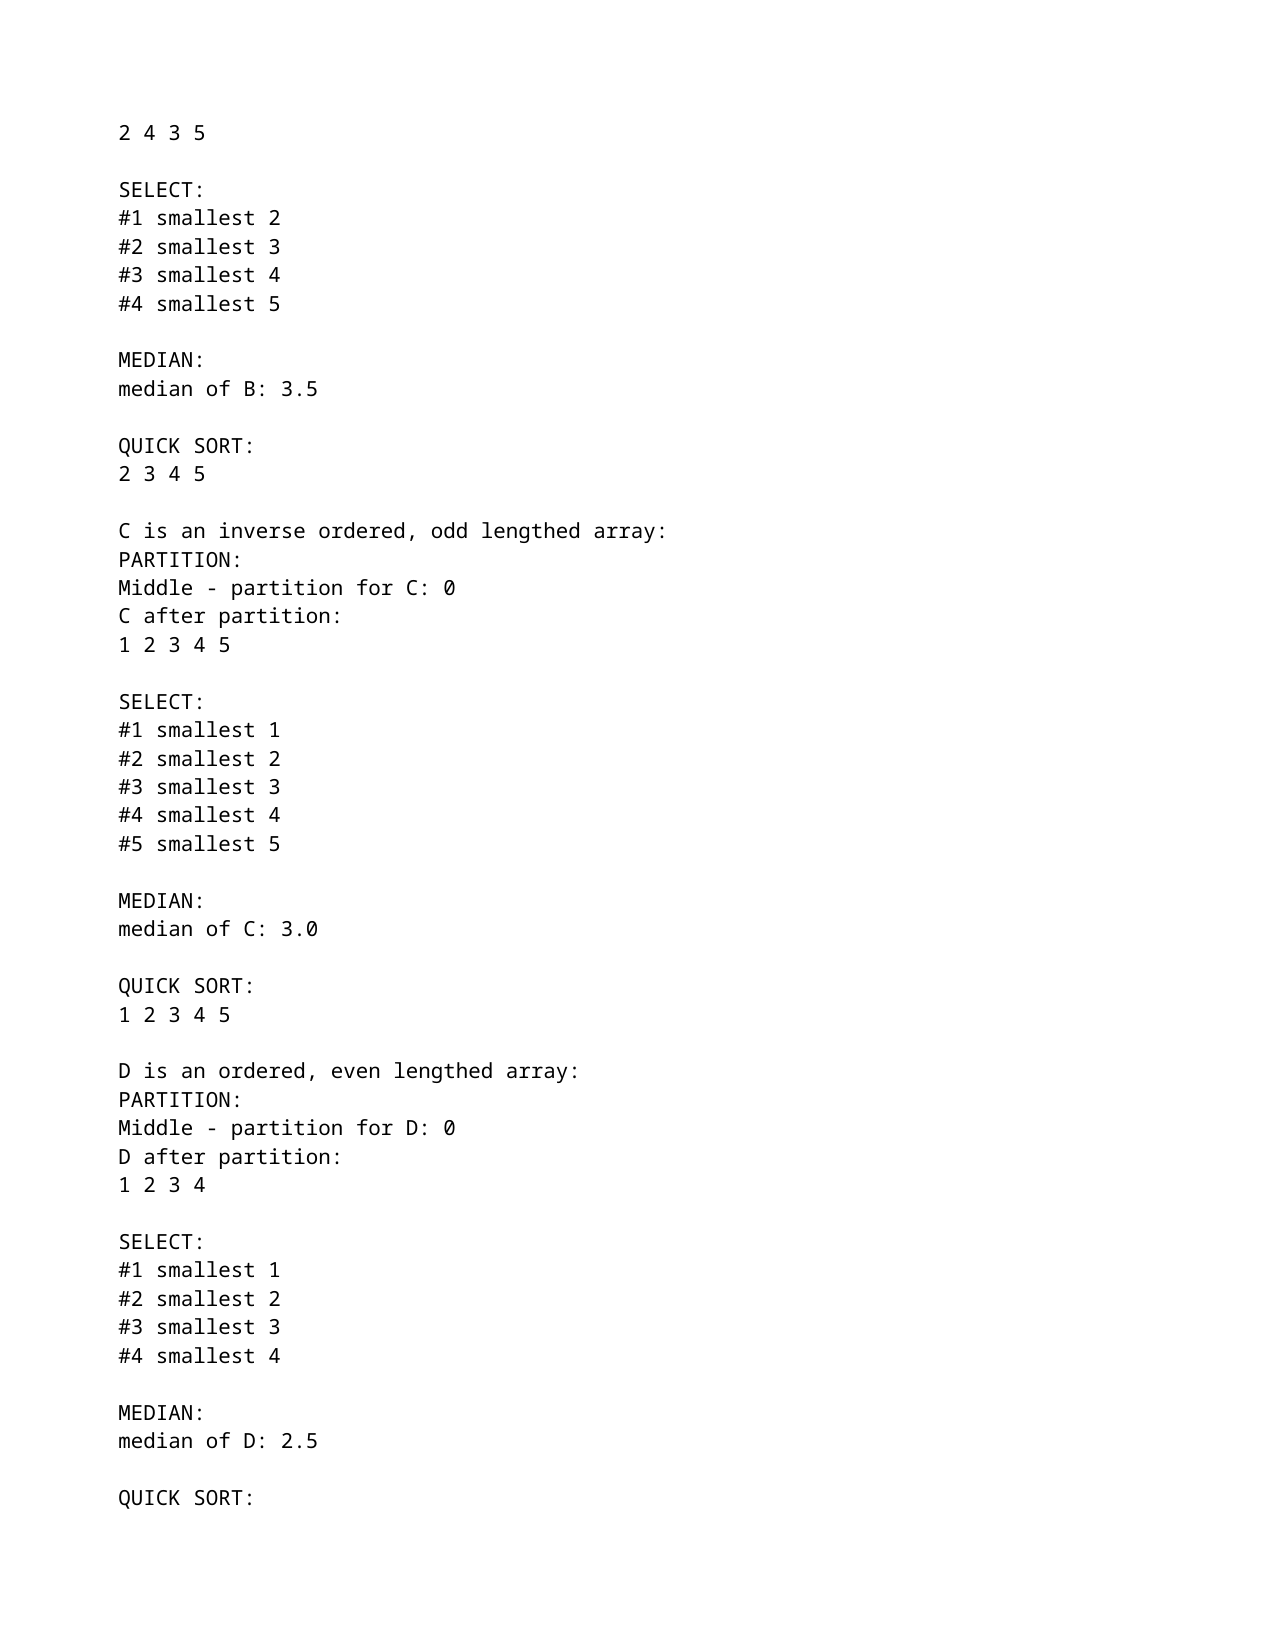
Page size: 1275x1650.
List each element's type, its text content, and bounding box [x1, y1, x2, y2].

text D after partition: [118, 1142, 1157, 1170]
text PARTITION: [118, 1085, 1157, 1113]
text C is an inverse ordered, odd lengthed array: [118, 516, 1157, 545]
text #2 smallest 3 [118, 232, 1157, 260]
text MEDIAN: [118, 886, 1157, 914]
text Middle - partition for D: 0 [118, 1113, 1157, 1142]
text #3 smallest 3 [118, 772, 1157, 801]
text #1 smallest 2 [118, 203, 1157, 232]
text SELECT: [118, 175, 1157, 203]
text #4 smallest 4 [118, 801, 1157, 829]
text #1 smallest 1 [118, 1256, 1157, 1284]
text #4 smallest 5 [118, 289, 1157, 317]
text median of B: 3.5 [118, 374, 1157, 402]
text PARTITION: [118, 545, 1157, 573]
text QUICK SORT: [118, 1483, 1157, 1512]
text D is an ordered, even lengthed array: [118, 1057, 1157, 1085]
text 1 2 3 4 5 [118, 630, 1157, 658]
text #1 smallest 1 [118, 715, 1157, 744]
text QUICK SORT: [118, 431, 1157, 459]
text #3 smallest 4 [118, 260, 1157, 289]
text median of D: 2.5 [118, 1426, 1157, 1455]
text 1 2 3 4 5 [118, 1000, 1157, 1028]
text SELECT: [118, 687, 1157, 715]
text #2 smallest 2 [118, 1284, 1157, 1312]
text #3 smallest 3 [118, 1312, 1157, 1341]
text Middle - partition for C: 0 [118, 573, 1157, 602]
text #4 smallest 4 [118, 1341, 1157, 1369]
text MEDIAN: [118, 1398, 1157, 1426]
text 1 2 3 4 [118, 1170, 1157, 1199]
text median of C: 3.0 [118, 914, 1157, 943]
text #5 smallest 5 [118, 829, 1157, 857]
text 2 4 3 5 [118, 118, 1157, 147]
text SELECT: [118, 1227, 1157, 1256]
text QUICK SORT: [118, 971, 1157, 1000]
text 2 3 4 5 [118, 459, 1157, 488]
text #2 smallest 2 [118, 744, 1157, 772]
text C after partition: [118, 602, 1157, 630]
text MEDIAN: [118, 346, 1157, 374]
